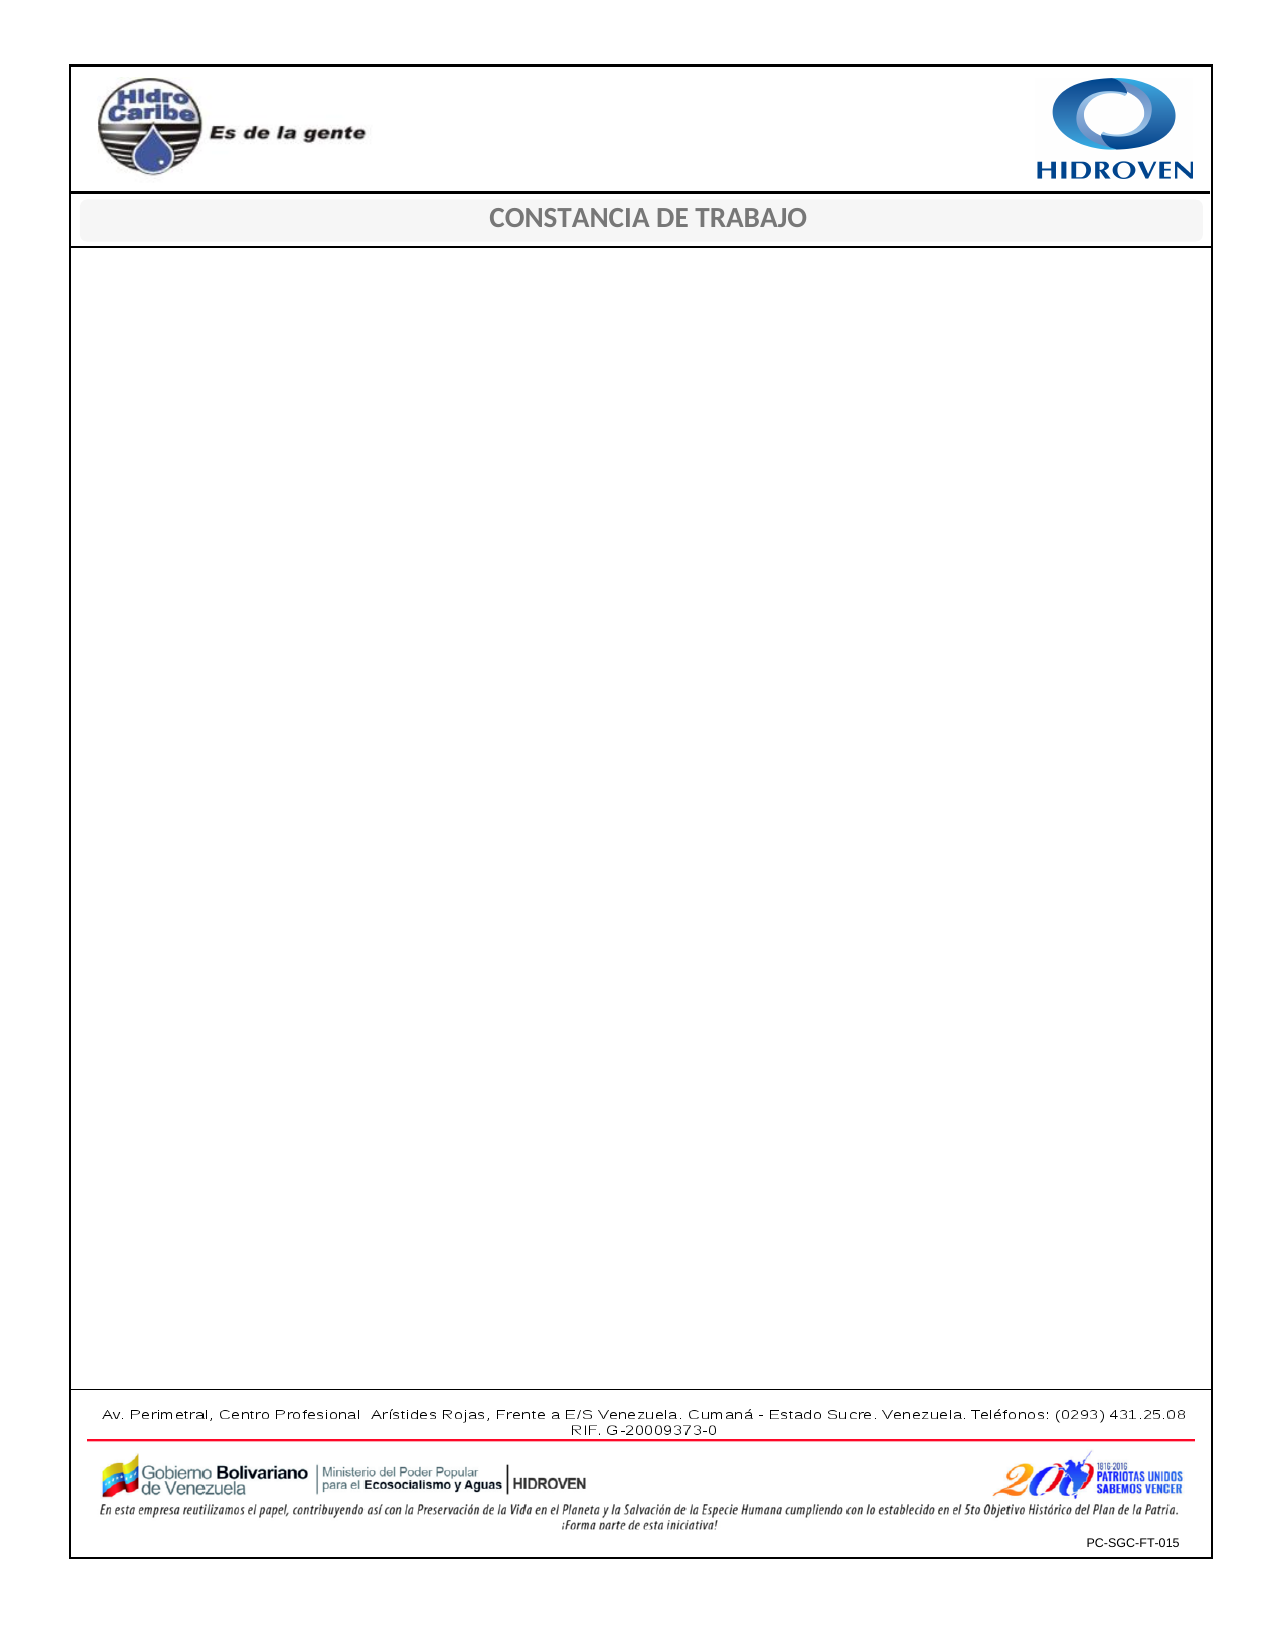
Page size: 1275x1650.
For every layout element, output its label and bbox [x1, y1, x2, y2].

picture [97, 77, 382, 185]
picture [76, 1400, 1205, 1535]
